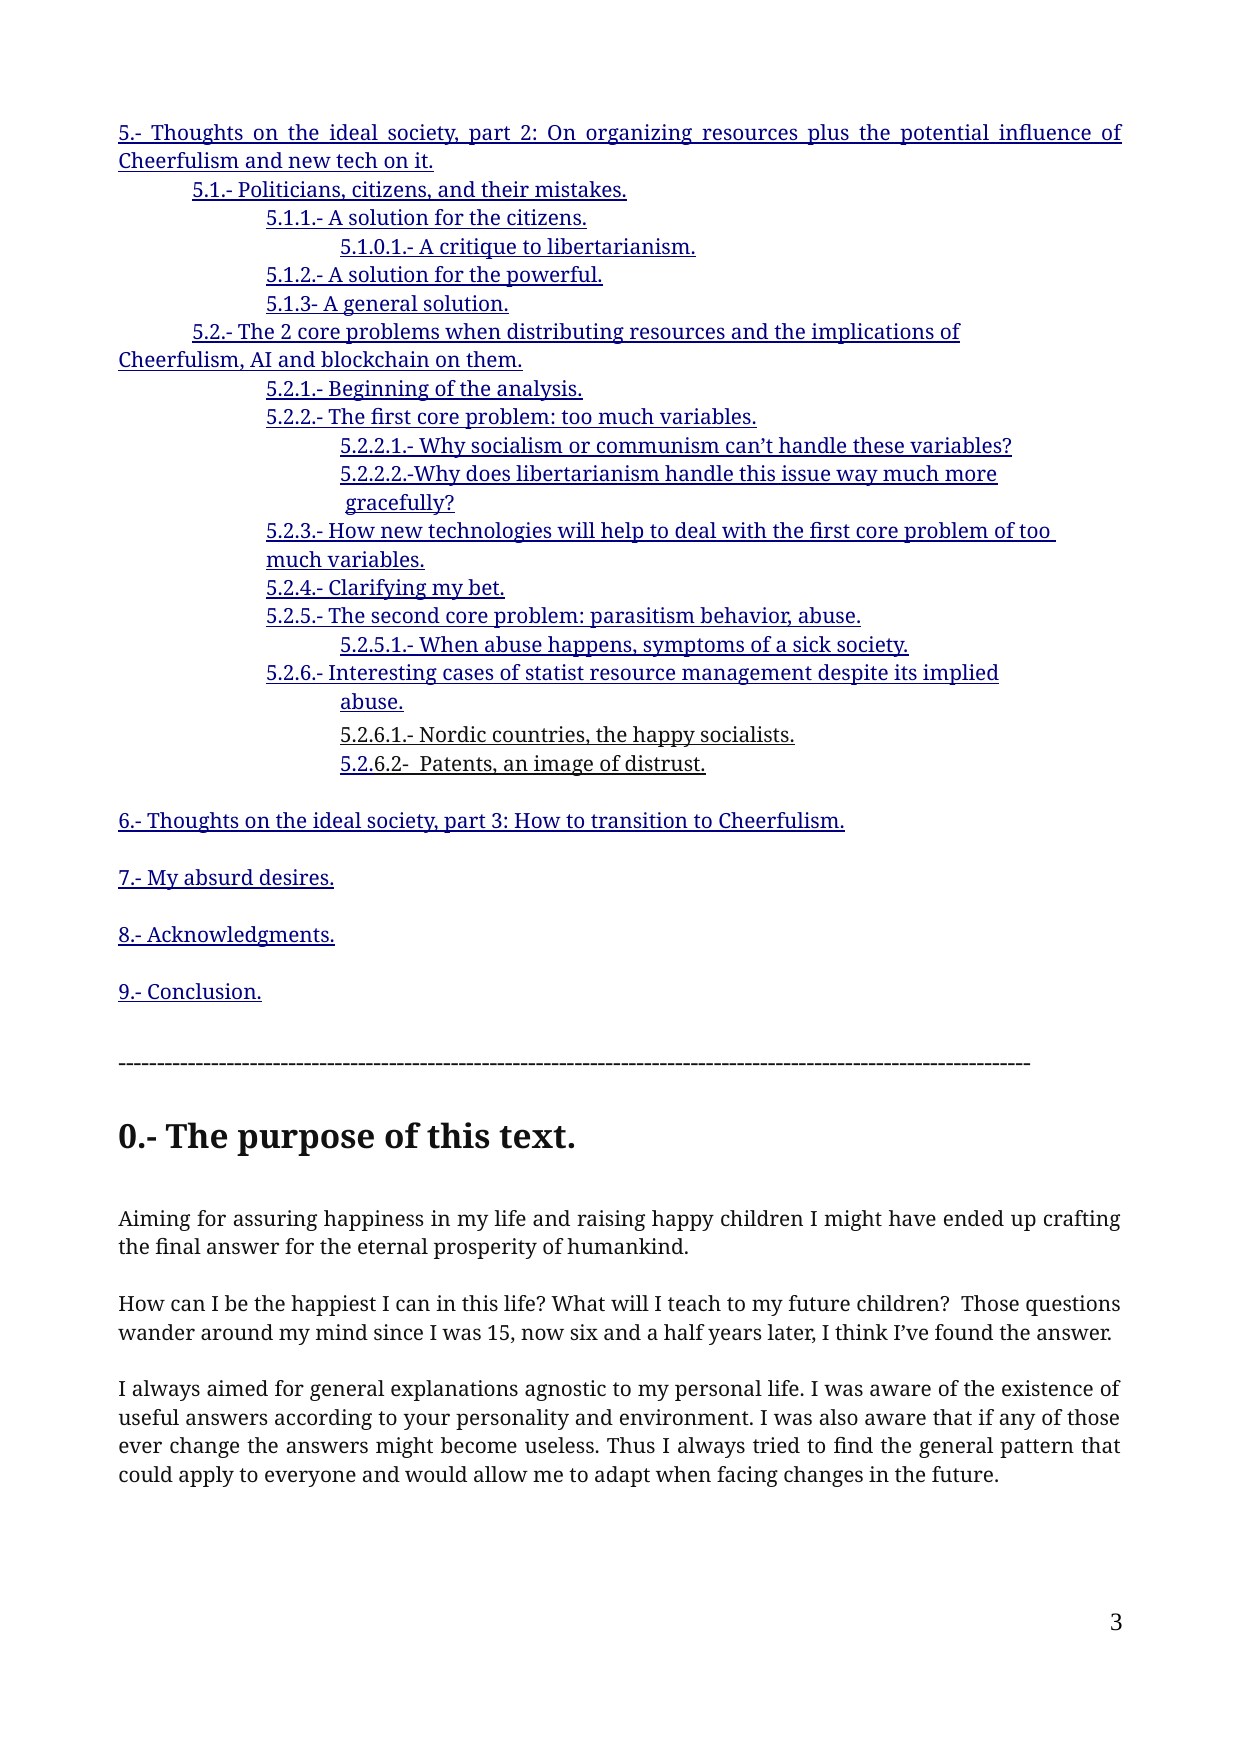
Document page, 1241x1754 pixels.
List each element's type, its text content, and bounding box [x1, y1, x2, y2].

text 5.2.5.1.- When abuse happens, symptoms of a sick society. [118, 630, 1122, 658]
text 5.2.5.- The second core problem: parasitism behavior, abuse. [118, 602, 1122, 630]
text 5.2.2.2.-Why does libertarianism handle this issue way much more gracefully? [118, 459, 1122, 516]
text ---------------------------------------------------------------------------------------------------------------------- [118, 1045, 1122, 1079]
text 5.1.- Politicians, citizens, and their mistakes. [118, 175, 1122, 203]
text 5.1.1.- A solution for the citizens. [118, 203, 1122, 232]
text 5.- Thoughts on the ideal society, part 2: On organizing resources plus the potential influence of [118, 118, 1122, 142]
text 5.2.- The 2 core problems when distributing resources and the implications of Cheerfulism, AI and blockchain on them. [118, 317, 1122, 374]
text 0.- The purpose of this text. [118, 1113, 1122, 1158]
text Cheerfulism and new tech on it. [118, 144, 1122, 175]
text 9.- Conclusion. [118, 977, 1122, 1005]
text 5.2.3.- How new technologies will help to deal with the first core problem of too much variables. [118, 516, 1122, 573]
text 5.1.0.1.- A critique to libertarianism. [118, 232, 1122, 260]
text 5.2.4.- Clarifying my bet. [118, 573, 1122, 602]
text 5.1.2.- A solution for the powerful. [118, 260, 1122, 289]
text I always aimed for general explanations agnostic to my personal life. I was aware of the existence of useful answers according to your personality and environment. I was also aware that if any of those ever change the answers might become useless. Thus I always tried to find the general pattern that could apply to everyone and would allow me to adapt when facing changes in the future. [118, 1374, 1122, 1488]
text 5.2.2.1.- Why socialism or communism can’t handle these variables? [118, 431, 1122, 459]
text 5.2.6.2- Patents, an image of distrust. [118, 749, 1122, 778]
text 6.- Thoughts on the ideal society, part 3: How to transition to Cheerfulism. [118, 806, 1122, 835]
text 5.2.1.- Beginning of the analysis. [118, 374, 1122, 402]
text 7.- My absurd desires. [118, 863, 1122, 892]
text 5.2.2.- The first core problem: too much variables. [118, 402, 1122, 431]
text How can I be the happiest I can in this life? What will I teach to my future children? Those questions wander around my mind since I was 15, now six and a half years later, I think I’ve found the answer. [118, 1289, 1122, 1346]
text 5.1.3- A general solution. [118, 289, 1122, 317]
text 8.- Acknowledgments. [118, 920, 1122, 948]
text 5.2.6.- Interesting cases of statist resource management despite its implied abuse. [118, 658, 1122, 715]
text 5.2.6.1.- Nordic countries, the happy socialists. [118, 715, 1122, 749]
text Aiming for assuring happiness in my life and raising happy children I might have ended up crafting the final answer for the eternal prosperity of humankind. [118, 1204, 1122, 1261]
